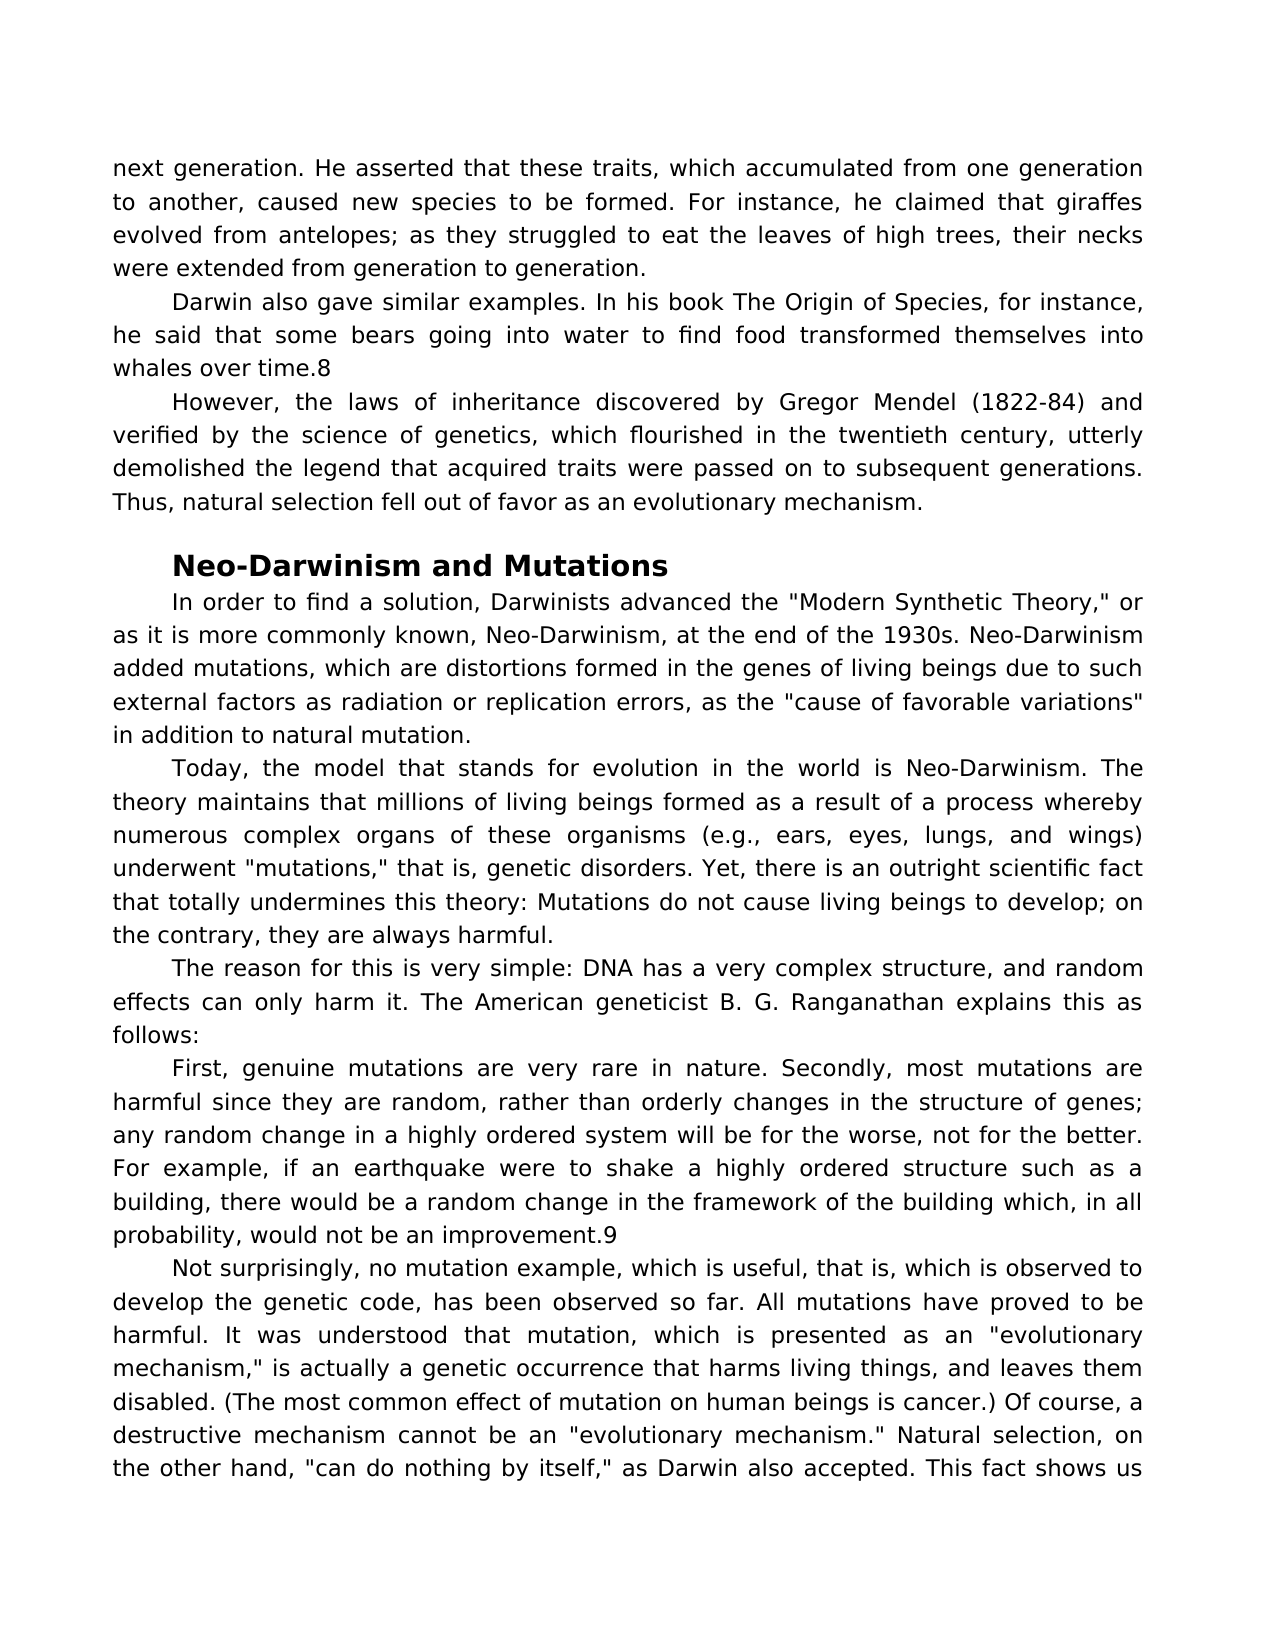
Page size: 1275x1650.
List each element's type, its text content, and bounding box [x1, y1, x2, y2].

text next generation. He asserted that these traits, which accumulated from one generation to another, caused new species to be formed. For instance, he claimed that giraffes evolved from antelopes; as they struggled to eat the leaves of high trees, their necks were extended from generation to generation. [112, 150, 1145, 283]
text First, genuine mutations are very rare in nature. Secondly, most mutations are harmful since they are random, rather than orderly changes in the structure of genes; any random change in a highly ordered system will be for the worse, not for the better. For example, if an earthquake were to shake a highly ordered structure such as a building, there would be a random change in the framework of the building which, in all probability, would not be an improvement.9 [112, 1050, 1145, 1250]
text The reason for this is very simple: DNA has a very complex structure, and random effects can only harm it. The American geneticist B. G. Ranganathan explains this as follows: [112, 950, 1145, 1050]
text Not surprisingly, no mutation example, which is useful, that is, which is observed to develop the genetic code, has been observed so far. All mutations have proved to be harmful. It was understood that mutation, which is presented as an "evolutionary mechanism," is actually a genetic occurrence that harms living things, and leaves them disabled. (The most common effect of mutation on human beings is cancer.) Of course, a destructive mechanism cannot be an "evolutionary mechanism." Natural selection, on the other hand, "can do nothing by itself," as Darwin also accepted. This fact shows us [112, 1250, 1145, 1483]
text Today, the model that stands for evolution in the world is Neo-Darwinism. The theory maintains that millions of living beings formed as a result of a process whereby numerous complex organs of these organisms (e.g., ears, eyes, lungs, and wings) underwent "mutations," that is, genetic disorders. Yet, there is an outright scientific fact that totally undermines this theory: Mutations do not cause living beings to develop; on the contrary, they are always harmful. [112, 750, 1145, 950]
text However, the laws of inheritance discovered by Gregor Mendel (1822-84) and verified by the science of genetics, which flourished in the twentieth century, utterly demolished the legend that acquired traits were passed on to subsequent generations. Thus, natural selection fell out of favor as an evolutionary mechanism. [112, 383, 1145, 517]
text Darwin also gave similar examples. In his book The Origin of Species, for instance, he said that some bears going into water to find food transformed themselves into whales over time.8 [112, 283, 1145, 383]
text Neo-Darwinism and Mutations [112, 550, 1145, 583]
text In order to find a solution, Darwinists advanced the "Modern Synthetic Theory," or as it is more commonly known, Neo-Darwinism, at the end of the 1930s. Neo-Darwinism added mutations, which are distortions formed in the genes of living beings due to such external factors as radiation or replication errors, as the "cause of favorable variations" in addition to natural mutation. [112, 583, 1145, 750]
